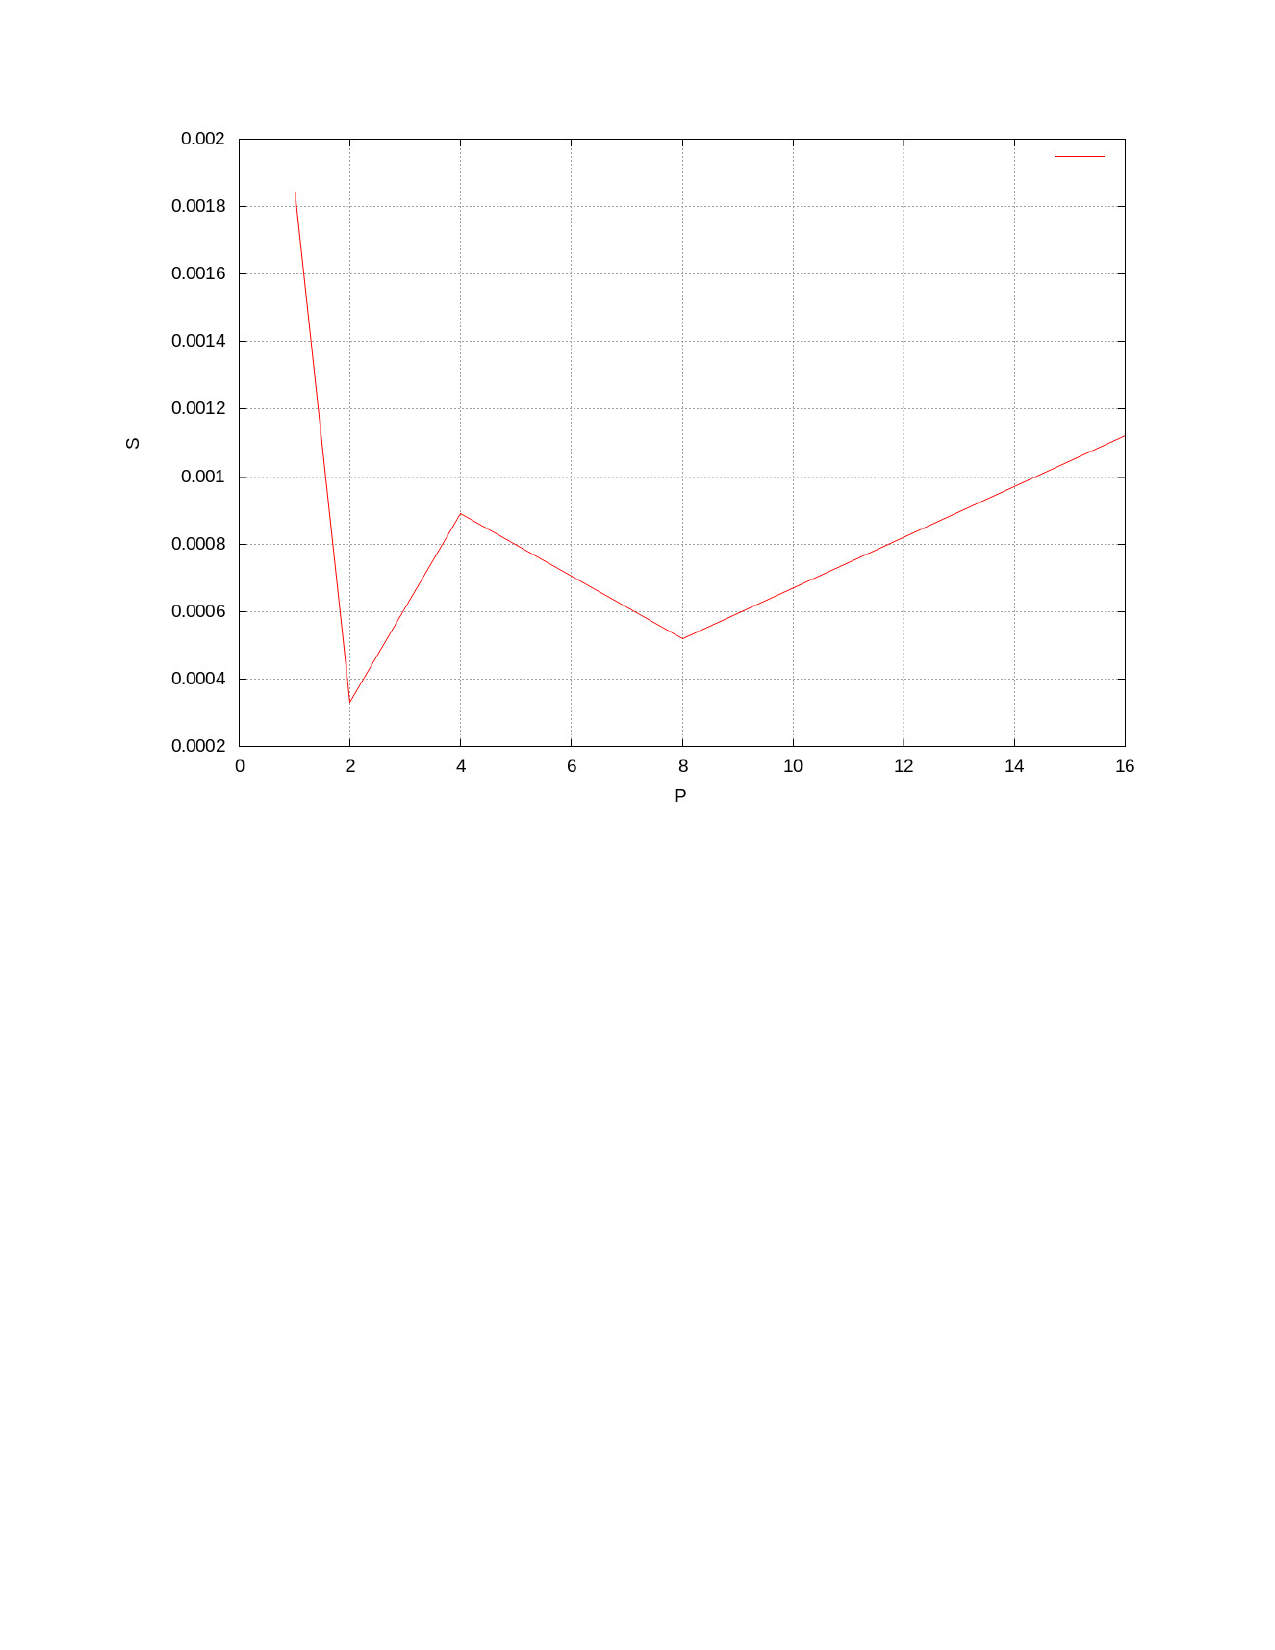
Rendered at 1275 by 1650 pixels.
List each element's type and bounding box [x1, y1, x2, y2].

picture [118, 118, 1157, 811]
